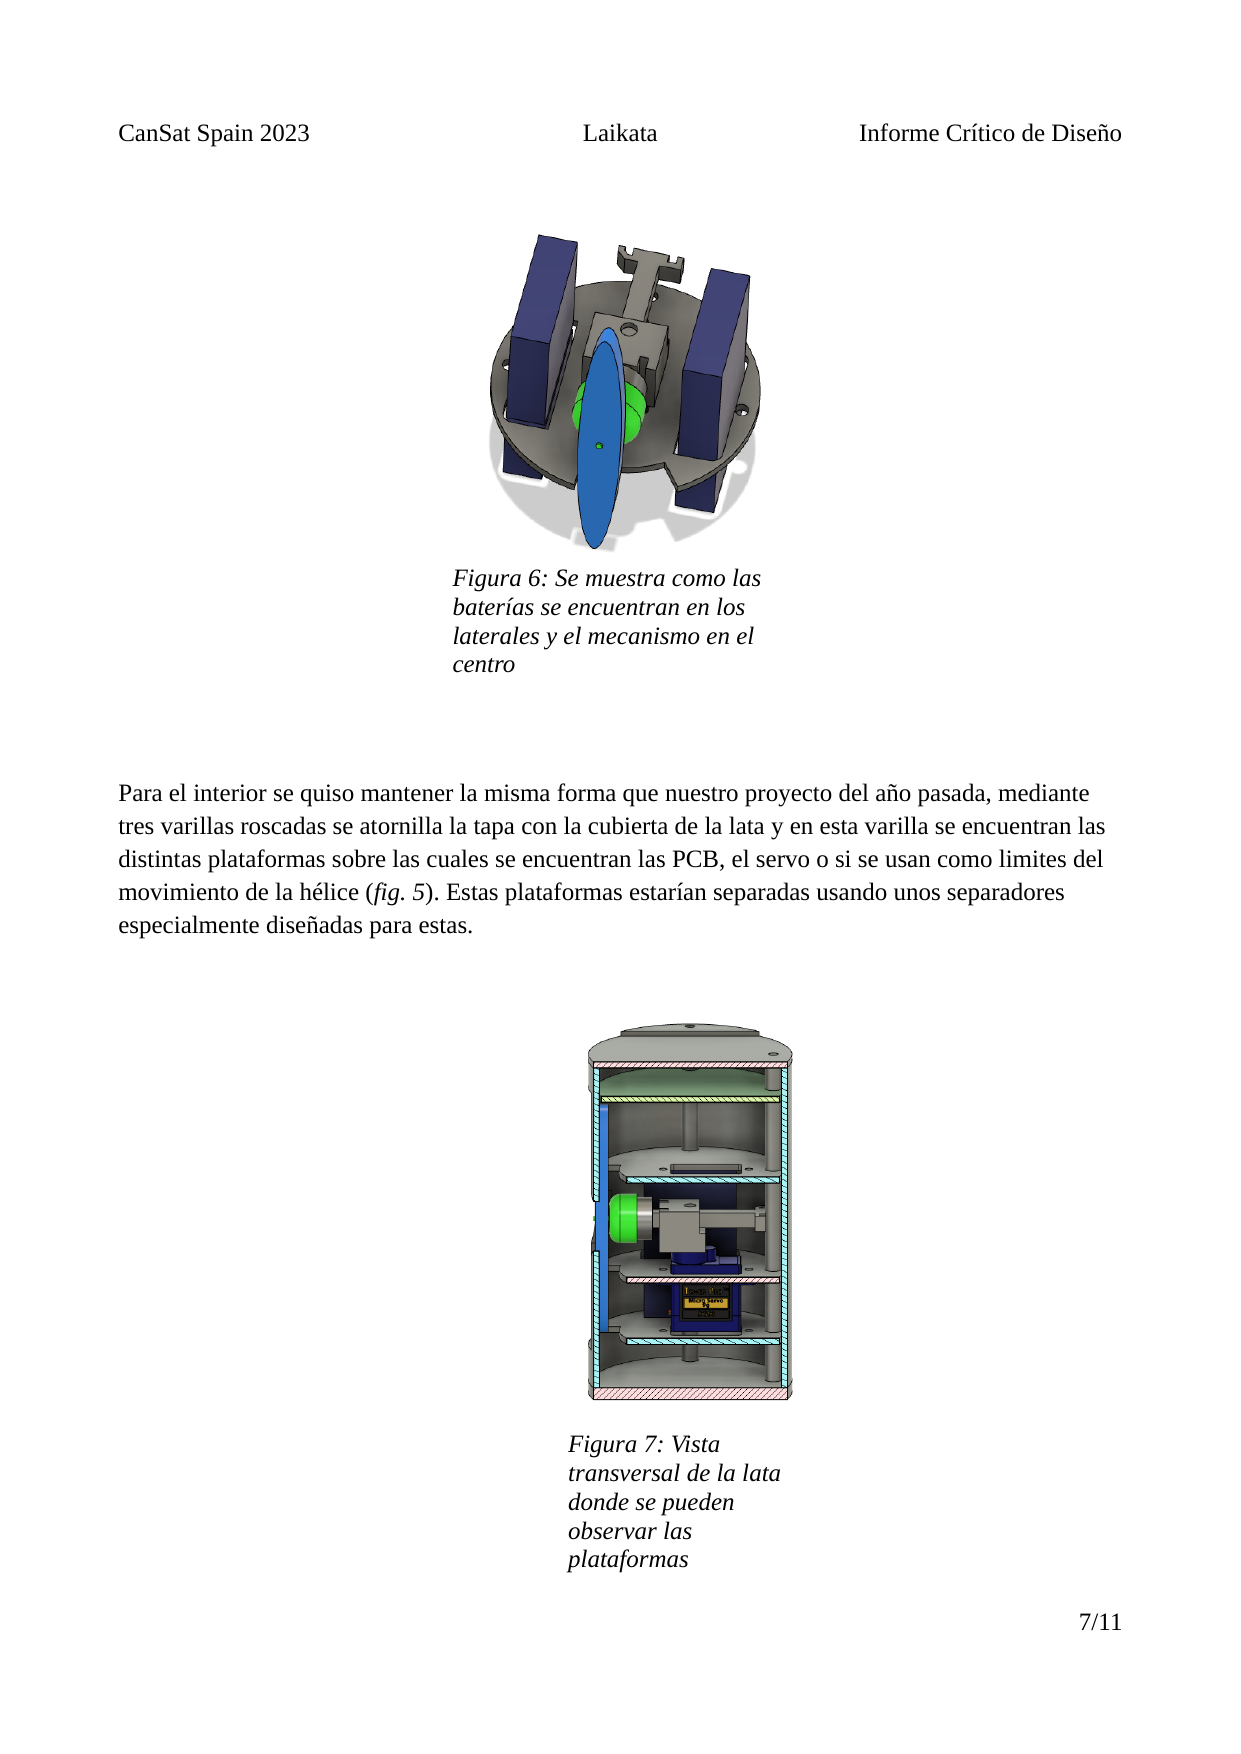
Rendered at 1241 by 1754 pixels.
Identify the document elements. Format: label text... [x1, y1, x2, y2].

picture [452, 188, 789, 564]
text Figura 7: Vista transversal de la lata donde se pueden observar las plataformas [568, 1430, 806, 1573]
text Figura 6: Se muestra como las baterías se encuentran en los laterales y el mecanismo en el centro [452, 564, 788, 678]
picture [567, 999, 806, 1430]
text Para el interior se quiso mantener la misma forma que nuestro proyecto del año pasada, mediante tres varillas roscadas se atornilla la tapa con la cubierta de la lata y en esta varilla se encuentran las distintas plataformas sobre las cuales se encuentran las PCB, el servo o si se usan como limites del movimiento de la hélice (fig. 5). Estas plataformas estarían separadas usando unos separadores especialmente diseñadas para estas. [118, 778, 1122, 939]
